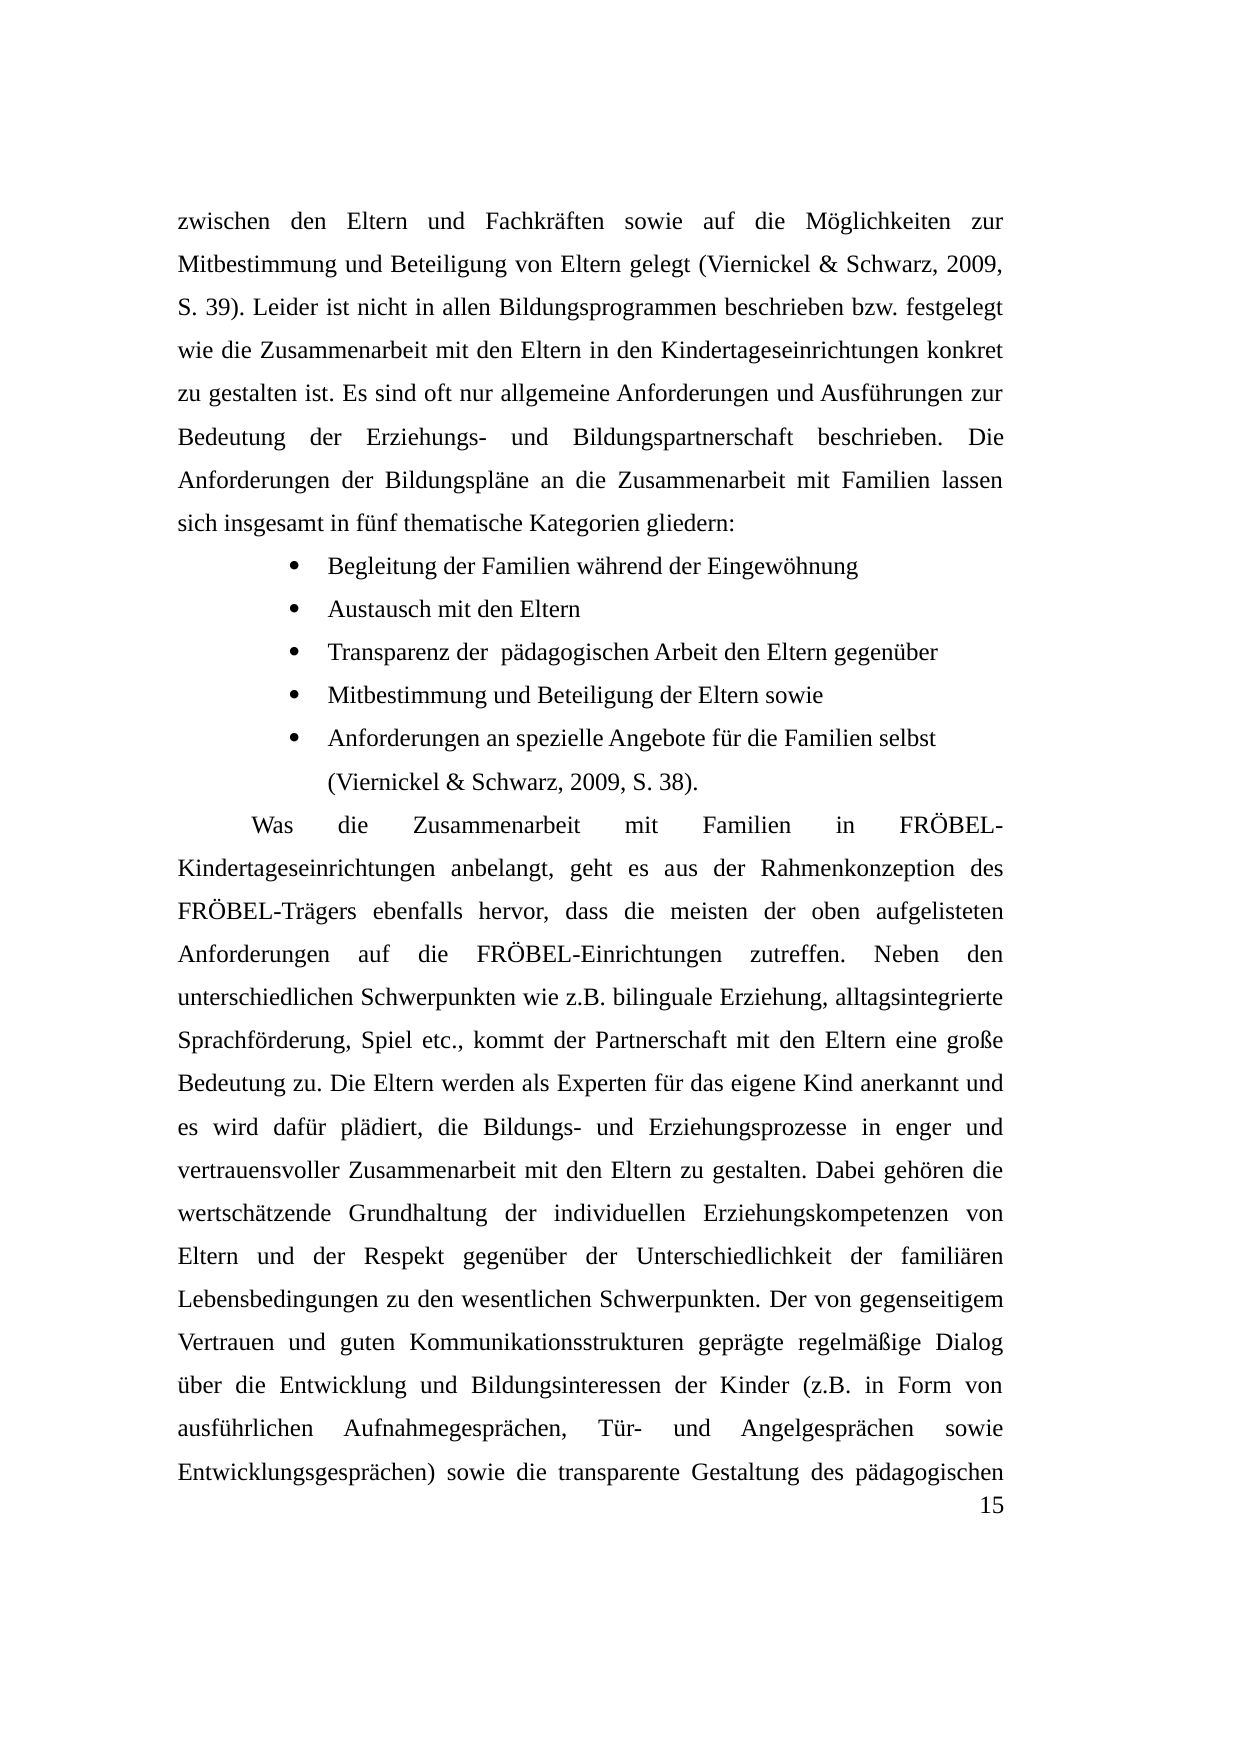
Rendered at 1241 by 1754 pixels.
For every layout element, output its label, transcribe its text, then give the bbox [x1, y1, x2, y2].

text zwischen den Eltern und Fachkräften sowie auf die Möglichkeiten zur Mitbestimmung und Beteiligung von Eltern gelegt (Viernickel & Schwarz, 2009, S. 39). Leider ist nicht in allen Bildungsprogrammen beschrieben bzw. festgelegt wie die Zusammenarbeit mit den Eltern in den Kindertageseinrichtungen konkret zu gestalten ist. Es sind oft nur allgemeine Anforderungen und Ausführungen zur Bedeutung der Erziehungs- und Bildungspartnerschaft beschrieben. Die Anforderungen der Bildungspläne an die Zusammenarbeit mit Familien lassen sich insgesamt in fünf thematische Kategorien gliedern: [177, 206, 1004, 537]
list Transparenz der pädagogischen Arbeit den Eltern gegenüber [290, 637, 1004, 666]
list Begleitung der Familien während der Eingewöhnung [290, 551, 1004, 580]
list Austausch mit den Eltern [290, 594, 1004, 623]
text Was die Zusammenarbeit mit Familien in FRÖBEL-Kindertageseinrichtungen anbelangt, geht es aus der Rahmenkonzeption des FRÖBEL-Trägers ebenfalls hervor, dass die meisten der oben aufgelisteten Anforderungen auf die FRÖBEL-Einrichtungen zutreffen. Neben den unterschiedlichen Schwerpunkten wie z.B. bilinguale Erziehung, alltagsintegrierte Sprachförderung, Spiel etc., kommt der Partnerschaft mit den Eltern eine große Bedeutung zu. Die Eltern werden als Experten für das eigene Kind anerkannt und es wird dafür plädiert, die Bildungs- und Erziehungsprozesse in enger und vertrauensvoller Zusammenarbeit mit den Eltern zu gestalten. Dabei gehören die wertschätzende Grundhaltung der individuellen Erziehungskompetenzen von Eltern und der Respekt gegenüber der Unterschiedlichkeit der familiären Lebensbedingungen zu den wesentlichen Schwerpunkten. Der von gegenseitigem Vertrauen und guten Kommunikationsstrukturen geprägte regelmäßige Dialog über die Entwicklung und Bildungsinteressen der Kinder (z.B. in Form von ausführlichen Aufnahmegesprächen, Tür- und Angelgesprächen sowie Entwicklungsgesprächen) sowie die transparente Gestaltung des pädagogischen [177, 810, 1004, 1485]
list Mitbestimmung und Beteiligung der Eltern sowie [290, 680, 1004, 709]
list Anforderungen an spezielle Angebote für die Familien selbst (Viernickel & Schwarz, 2009, S. 38). [290, 723, 1004, 795]
